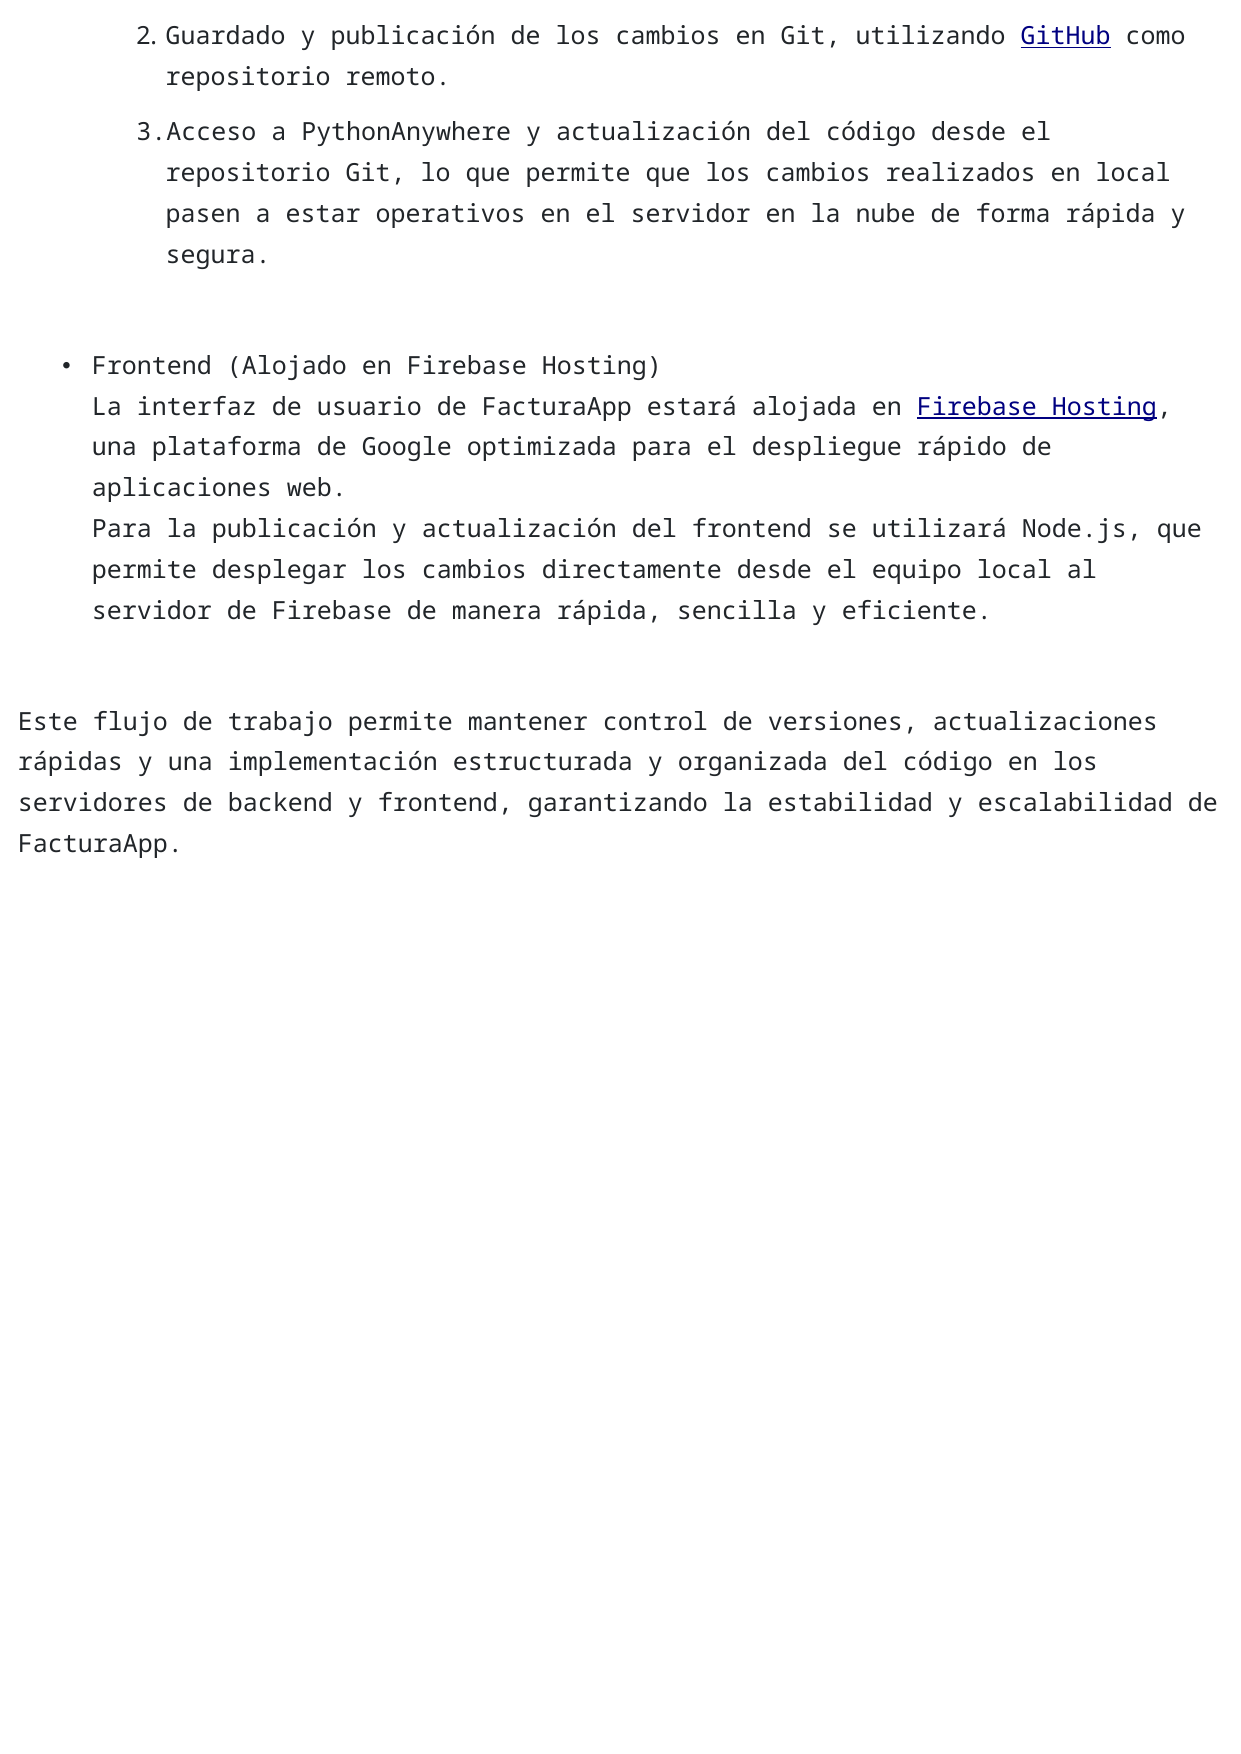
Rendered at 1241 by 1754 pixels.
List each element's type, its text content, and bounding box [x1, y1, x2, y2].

list Acceso a PythonAnywhere y actualización del código desde el repositorio Git, lo que permite que los cambios realizados en local pasen a estar operativos en el servidor en la nube de forma rápida y segura. [136, 114, 1222, 271]
list Frontend (Alojado en Firebase Hosting) La interfaz de usuario de FacturaApp estará alojada en Firebase Hosting, una plataforma de Google optimizada para el despliegue rápido de aplicaciones web. Para la publicación y actualización del frontend se utilizará Node.js, que permite desplegar los cambios directamente desde el equipo local al servidor de Firebase de manera rápida, sencilla y eficiente. [62, 347, 1222, 626]
list Guardado y publicación de los cambios en Git, utilizando GitHub como repositorio remoto. [136, 18, 1222, 93]
text Este flujo de trabajo permite mantener control de versiones, actualizaciones rápidas y una implementación estructurada y organizada del código en los servidores de backend y frontend, garantizando la estabilidad y escalabilidad de FacturaApp. [18, 703, 1222, 860]
